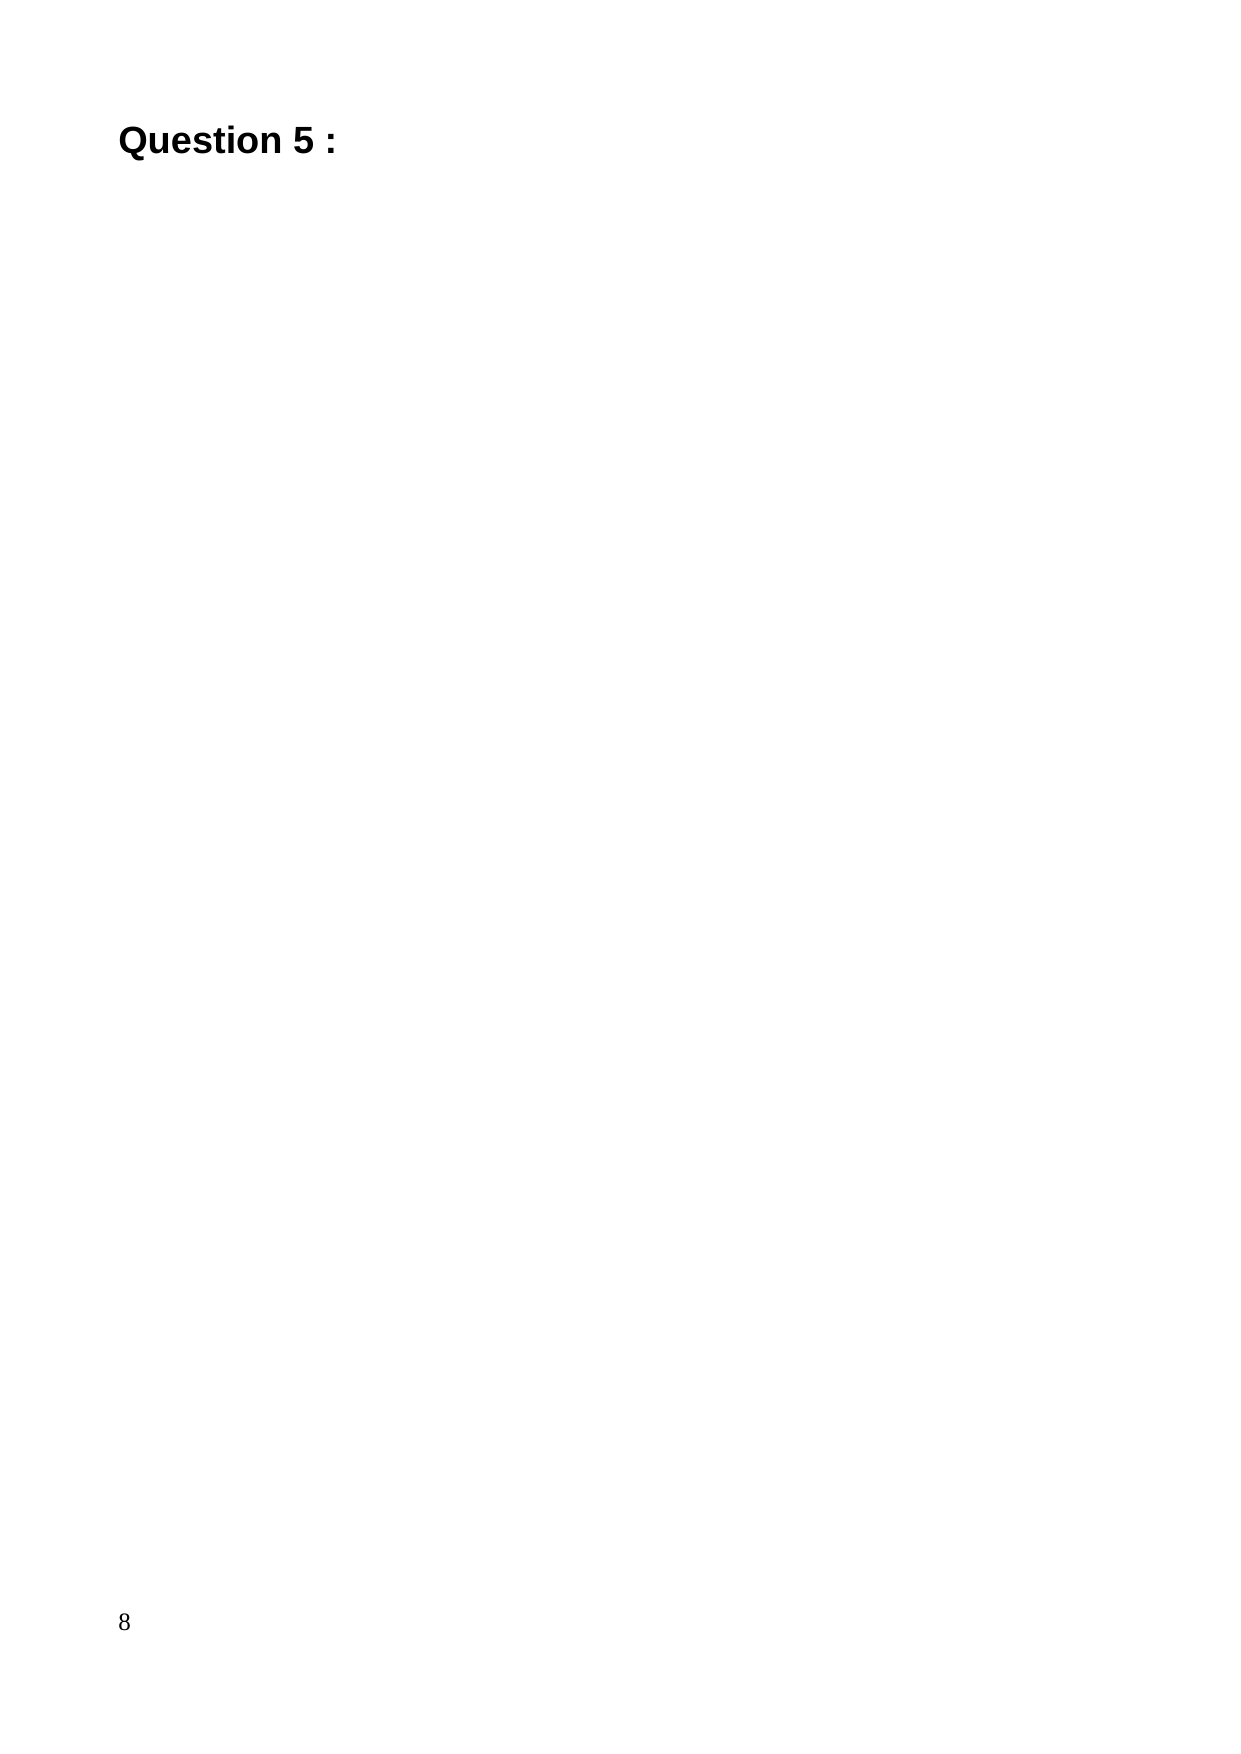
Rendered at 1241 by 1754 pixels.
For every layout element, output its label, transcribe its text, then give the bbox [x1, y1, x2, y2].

subtitle Question 5 : [118, 118, 1122, 162]
